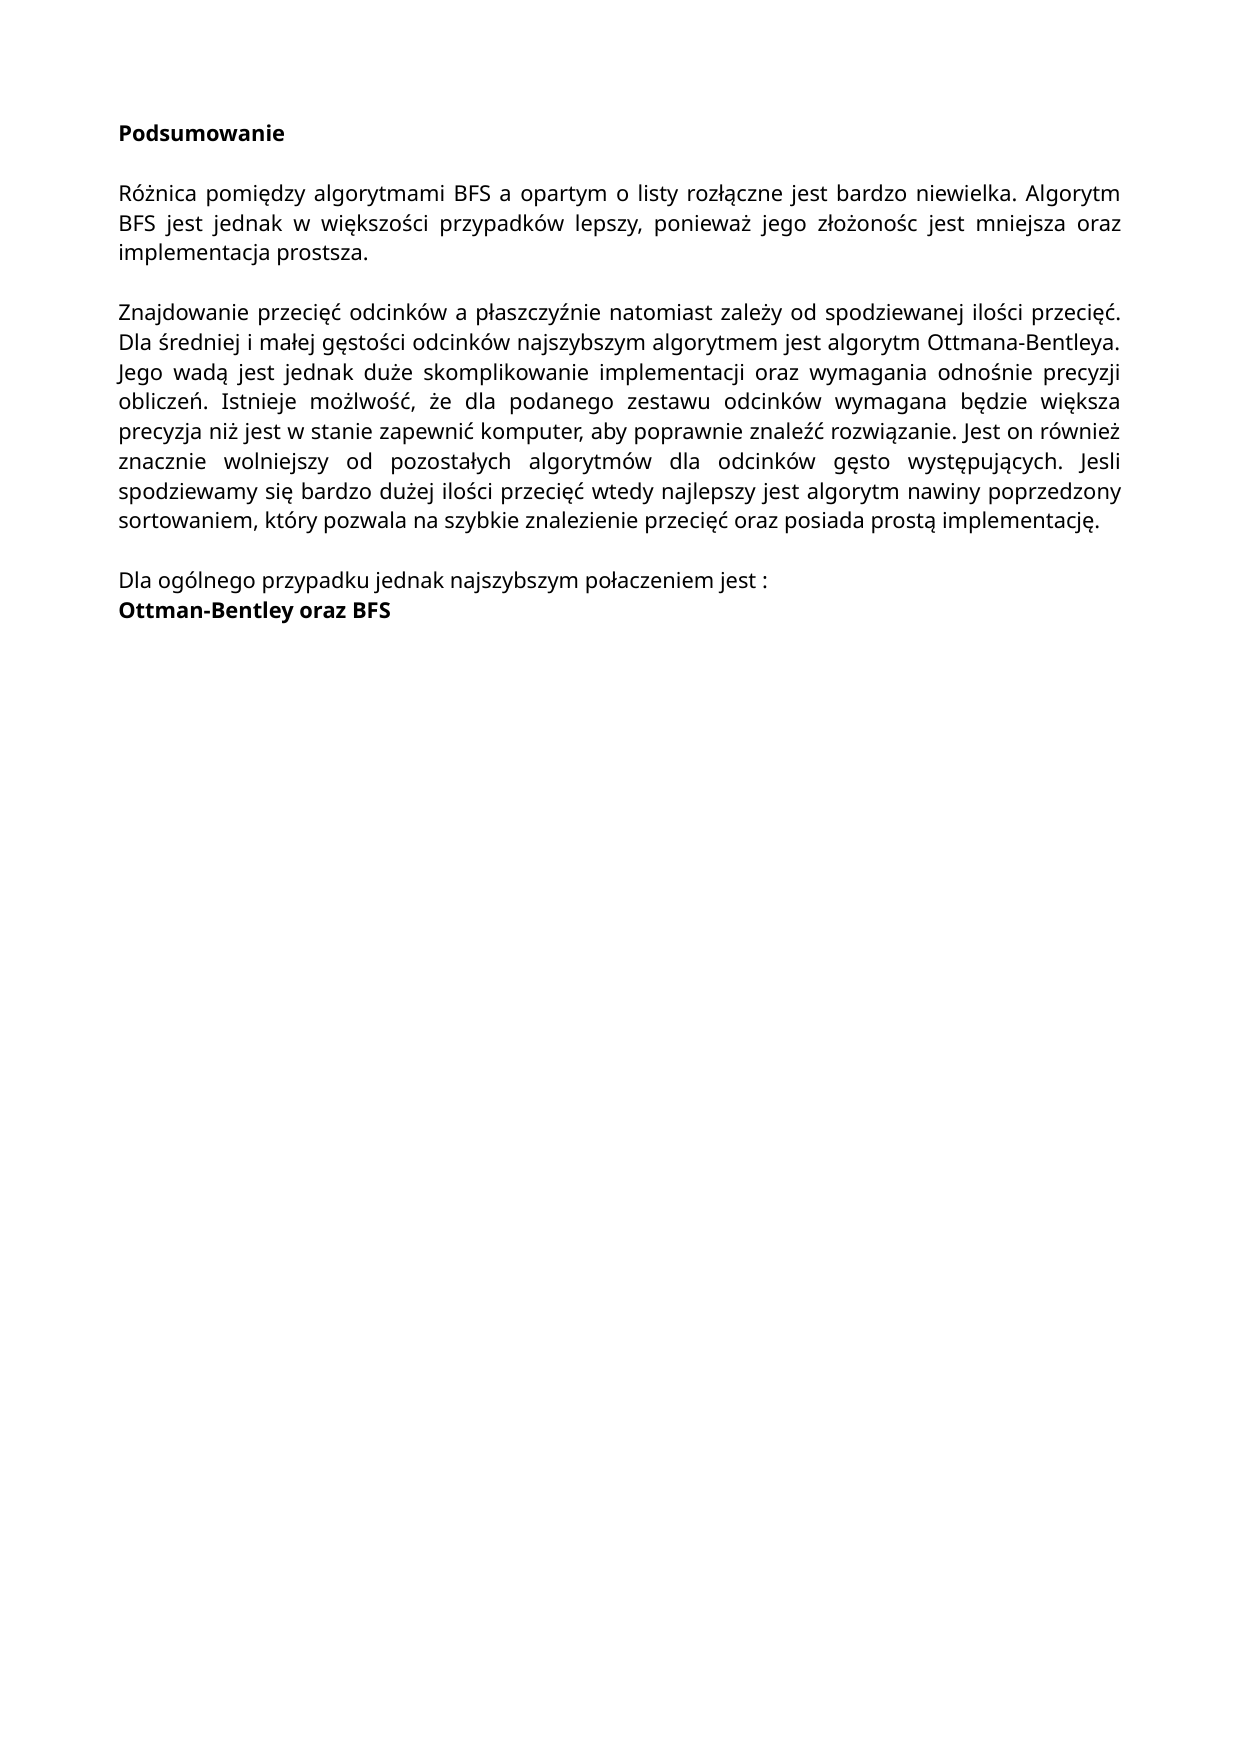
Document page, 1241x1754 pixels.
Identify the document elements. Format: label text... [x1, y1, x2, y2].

text Różnica pomiędzy algorytmami BFS a opartym o listy rozłączne jest bardzo niewielka. Algorytm BFS jest jednak w większości przypadków lepszy, ponieważ jego złożonośc jest mniejsza oraz implementacja prostsza. [118, 178, 1122, 267]
text Ottman-Bentley oraz BFS [118, 595, 1122, 624]
text Znajdowanie przecięć odcinków a płaszczyźnie natomiast zależy od spodziewanej ilości przecięć. Dla średniej i małej gęstości odcinków najszybszym algorytmem jest algorytm Ottmana-Bentleya. Jego wadą jest jednak duże skomplikowanie implementacji oraz wymagania odnośnie precyzji obliczeń. Istnieje możlwość, że dla podanego zestawu odcinków wymagana będzie większa precyzja niż jest w stanie zapewnić komputer, aby poprawnie znaleźć rozwiązanie. Jest on również znacznie wolniejszy od pozostałych algorytmów dla odcinków gęsto występujących. Jesli spodziewamy się bardzo dużej ilości przecięć wtedy najlepszy jest algorytm nawiny poprzedzony sortowaniem, który pozwala na szybkie znalezienie przecięć oraz posiada prostą implementację. [118, 297, 1122, 535]
text Podsumowanie [118, 118, 1122, 148]
text Dla ogólnego przypadku jednak najszybszym połaczeniem jest : [118, 565, 1122, 595]
